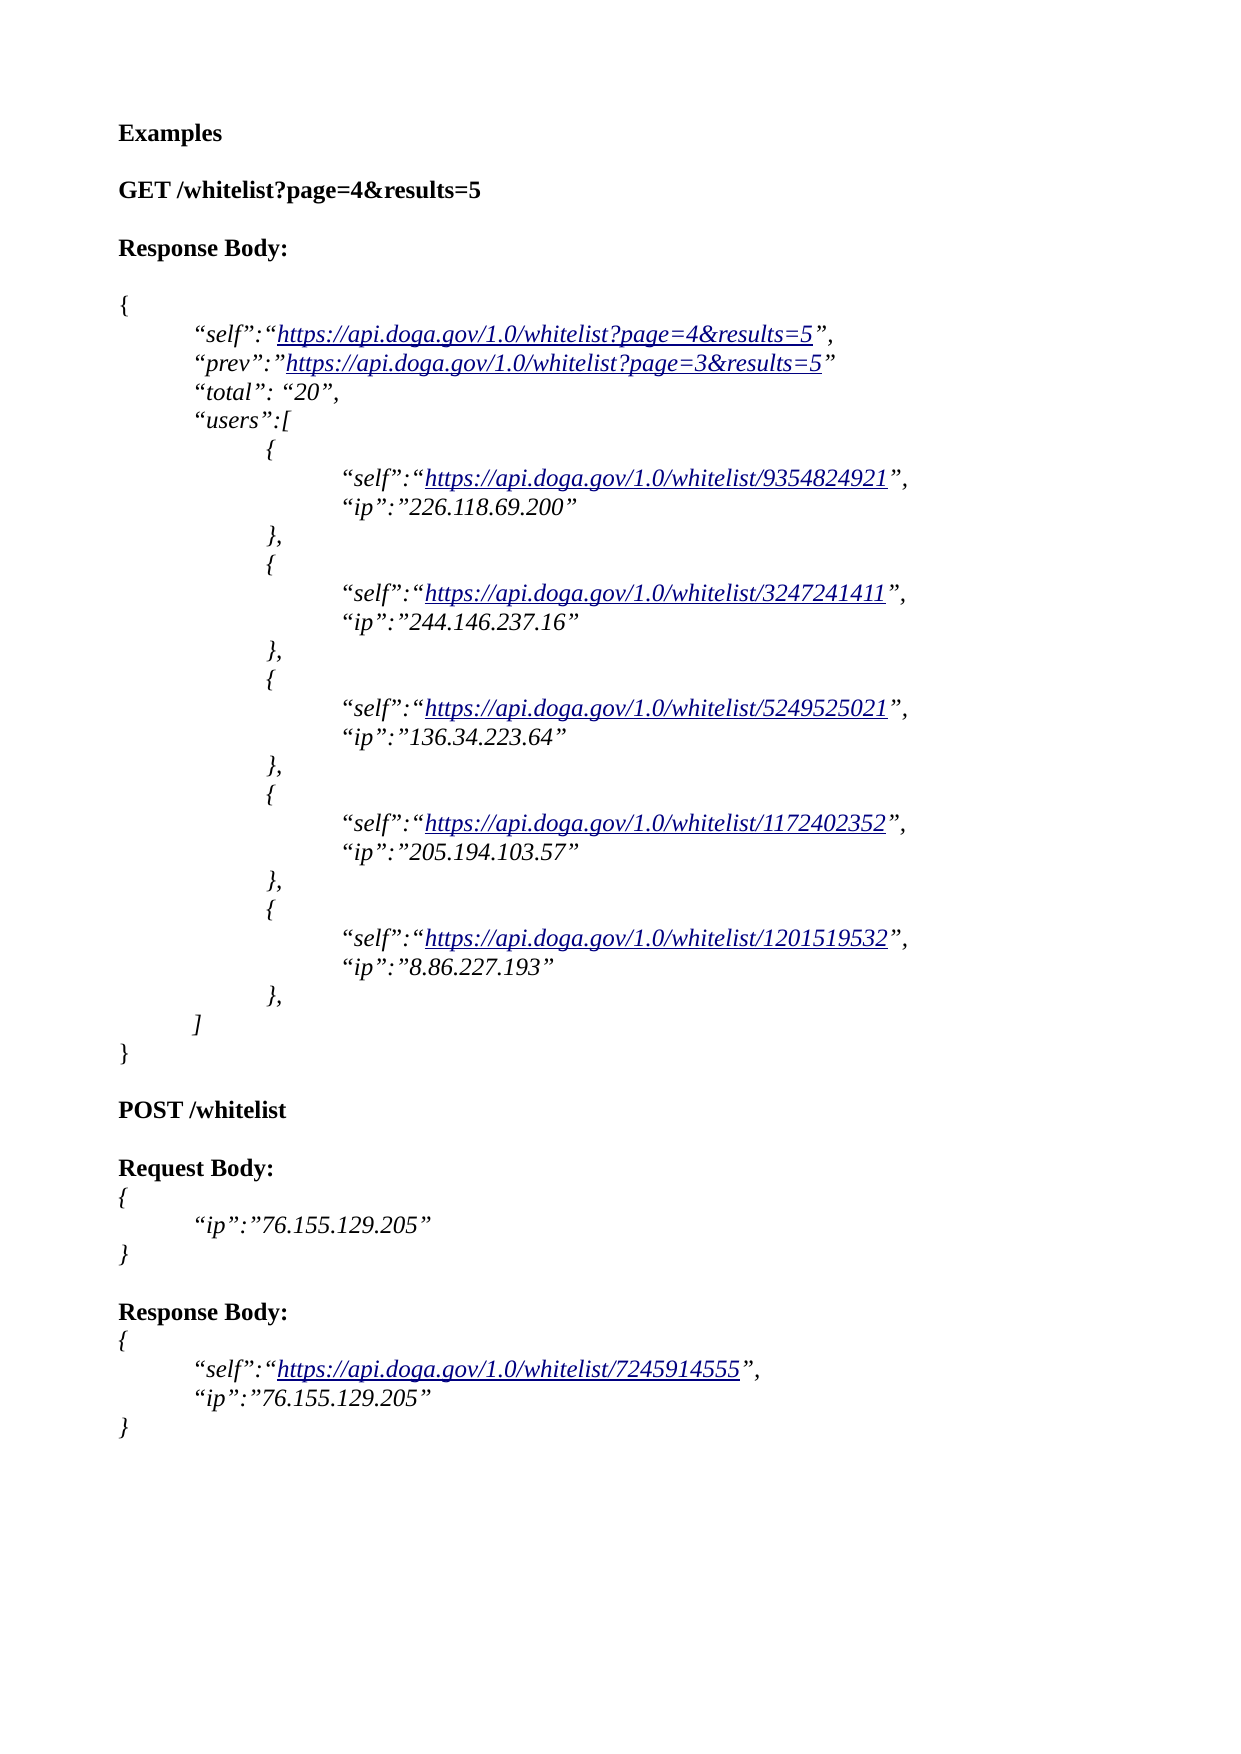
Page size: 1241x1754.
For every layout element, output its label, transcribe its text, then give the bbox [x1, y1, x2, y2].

text }, [118, 981, 1122, 1009]
text { [118, 664, 1122, 693]
text }, [118, 521, 1122, 549]
text { [118, 434, 1122, 463]
text { [118, 1326, 1122, 1354]
text }, [118, 866, 1122, 894]
text “ip”:”226.118.69.200” [118, 492, 1122, 521]
text { [118, 1182, 1122, 1211]
text Request Body: [118, 1153, 1122, 1182]
text “self”:“https://api.doga.gov/1.0/whitelist/1201519532”, [118, 923, 1122, 952]
text } [118, 1412, 1122, 1441]
text “ip”:”76.155.129.205” [118, 1211, 1122, 1239]
text “users”:[ [118, 406, 1122, 434]
text }, [118, 751, 1122, 779]
text Response Body: [118, 233, 1122, 262]
text “ip”:”136.34.223.64” [118, 722, 1122, 751]
text { [118, 549, 1122, 578]
text “total”: “20”, [118, 377, 1122, 406]
text “self”:“https://api.doga.gov/1.0/whitelist/1172402352”, [118, 808, 1122, 837]
text { [118, 779, 1122, 808]
text “self”:“https://api.doga.gov/1.0/whitelist?page=4&results=5”, [118, 319, 1122, 348]
text “self”:“https://api.doga.gov/1.0/whitelist/3247241411”, [118, 578, 1122, 607]
text POST /whitelist [118, 1096, 1122, 1124]
text } [118, 1038, 1122, 1067]
text “self”:“https://api.doga.gov/1.0/whitelist/7245914555”, [118, 1354, 1122, 1383]
text “ip”:”8.86.227.193” [118, 952, 1122, 981]
text “ip”:”76.155.129.205” [118, 1383, 1122, 1412]
text “ip”:”244.146.237.16” [118, 607, 1122, 636]
text ] [118, 1009, 1122, 1038]
text GET /whitelist?page=4&results=5 [118, 176, 1122, 204]
text { [118, 894, 1122, 923]
text Response Body: [118, 1297, 1122, 1326]
text { [118, 291, 1122, 319]
text Examples [118, 118, 1122, 147]
text “self”:“https://api.doga.gov/1.0/whitelist/9354824921”, [118, 463, 1122, 492]
text “prev”:”https://api.doga.gov/1.0/whitelist?page=3&results=5” [118, 348, 1122, 377]
text “ip”:”205.194.103.57” [118, 837, 1122, 866]
text }, [118, 636, 1122, 664]
text “self”:“https://api.doga.gov/1.0/whitelist/5249525021”, [118, 693, 1122, 722]
text } [118, 1239, 1122, 1268]
